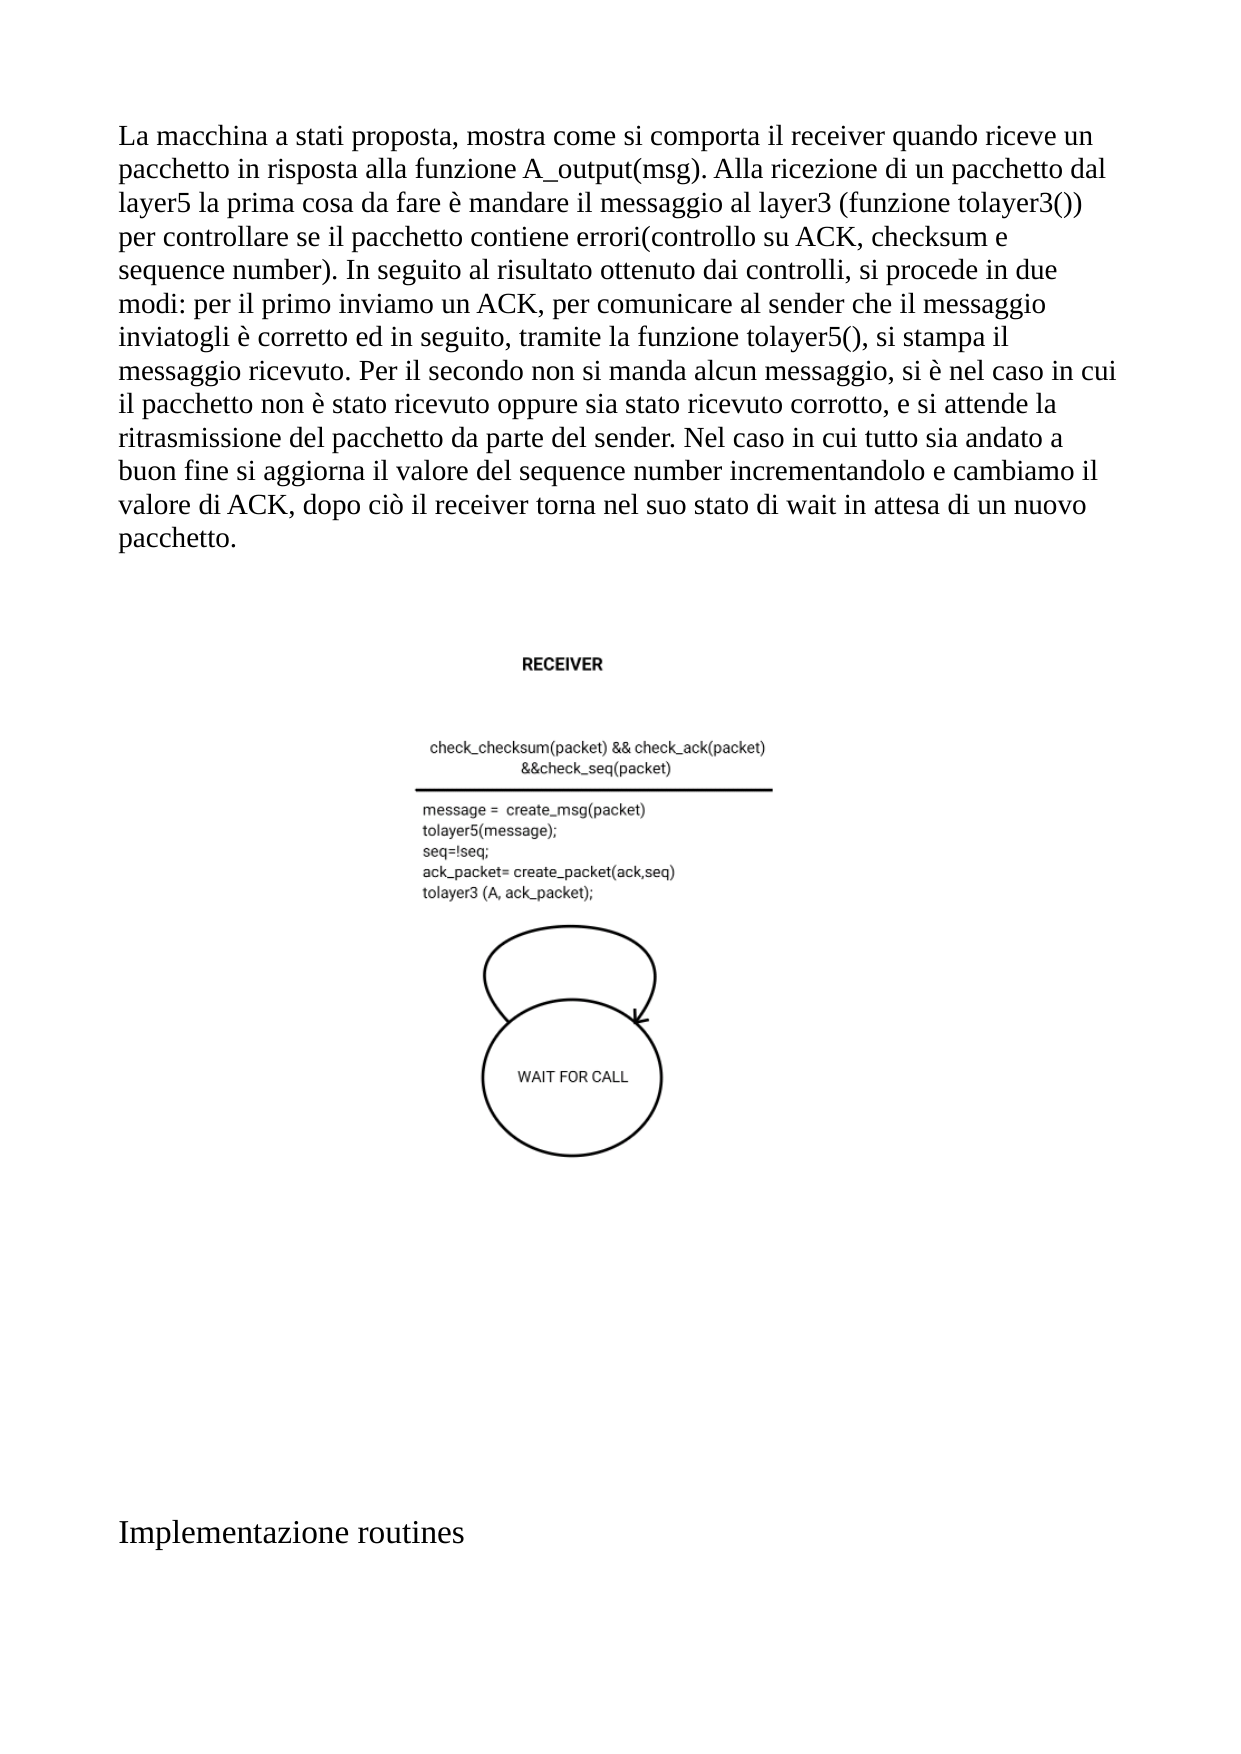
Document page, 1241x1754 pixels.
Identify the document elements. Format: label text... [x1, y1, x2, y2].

text La macchina a stati proposta, mostra come si comporta il receiver quando riceve un pacchetto in risposta alla funzione A_output(msg). Alla ricezione di un pacchetto dal layer5 la prima cosa da fare è mandare il messaggio al layer3 (funzione tolayer3()) per controllare se il pacchetto contiene errori(controllo su ACK, checksum e sequence number). In seguito al risultato ottenuto dai controlli, si procede in due modi: per il primo inviamo un ACK, per comunicare al sender che il messaggio inviatogli è corretto ed in seguito, tramite la funzione tolayer5(), si stampa il messaggio ricevuto. Per il secondo non si manda alcun messaggio, si è nel caso in cui il pacchetto non è stato ricevuto oppure sia stato ricevuto corrotto, e si attende la ritrasmissione del pacchetto da parte del sender. Nel caso in cui tutto sia andato a buon fine si aggiorna il valore del sequence number incrementandolo e cambiamo il valore di ACK, dopo ciò il receiver torna nel suo stato di wait in attesa di un nuovo pacchetto. [118, 118, 1122, 554]
picture [397, 606, 773, 1167]
text Implementazione routines [118, 1512, 1122, 1551]
